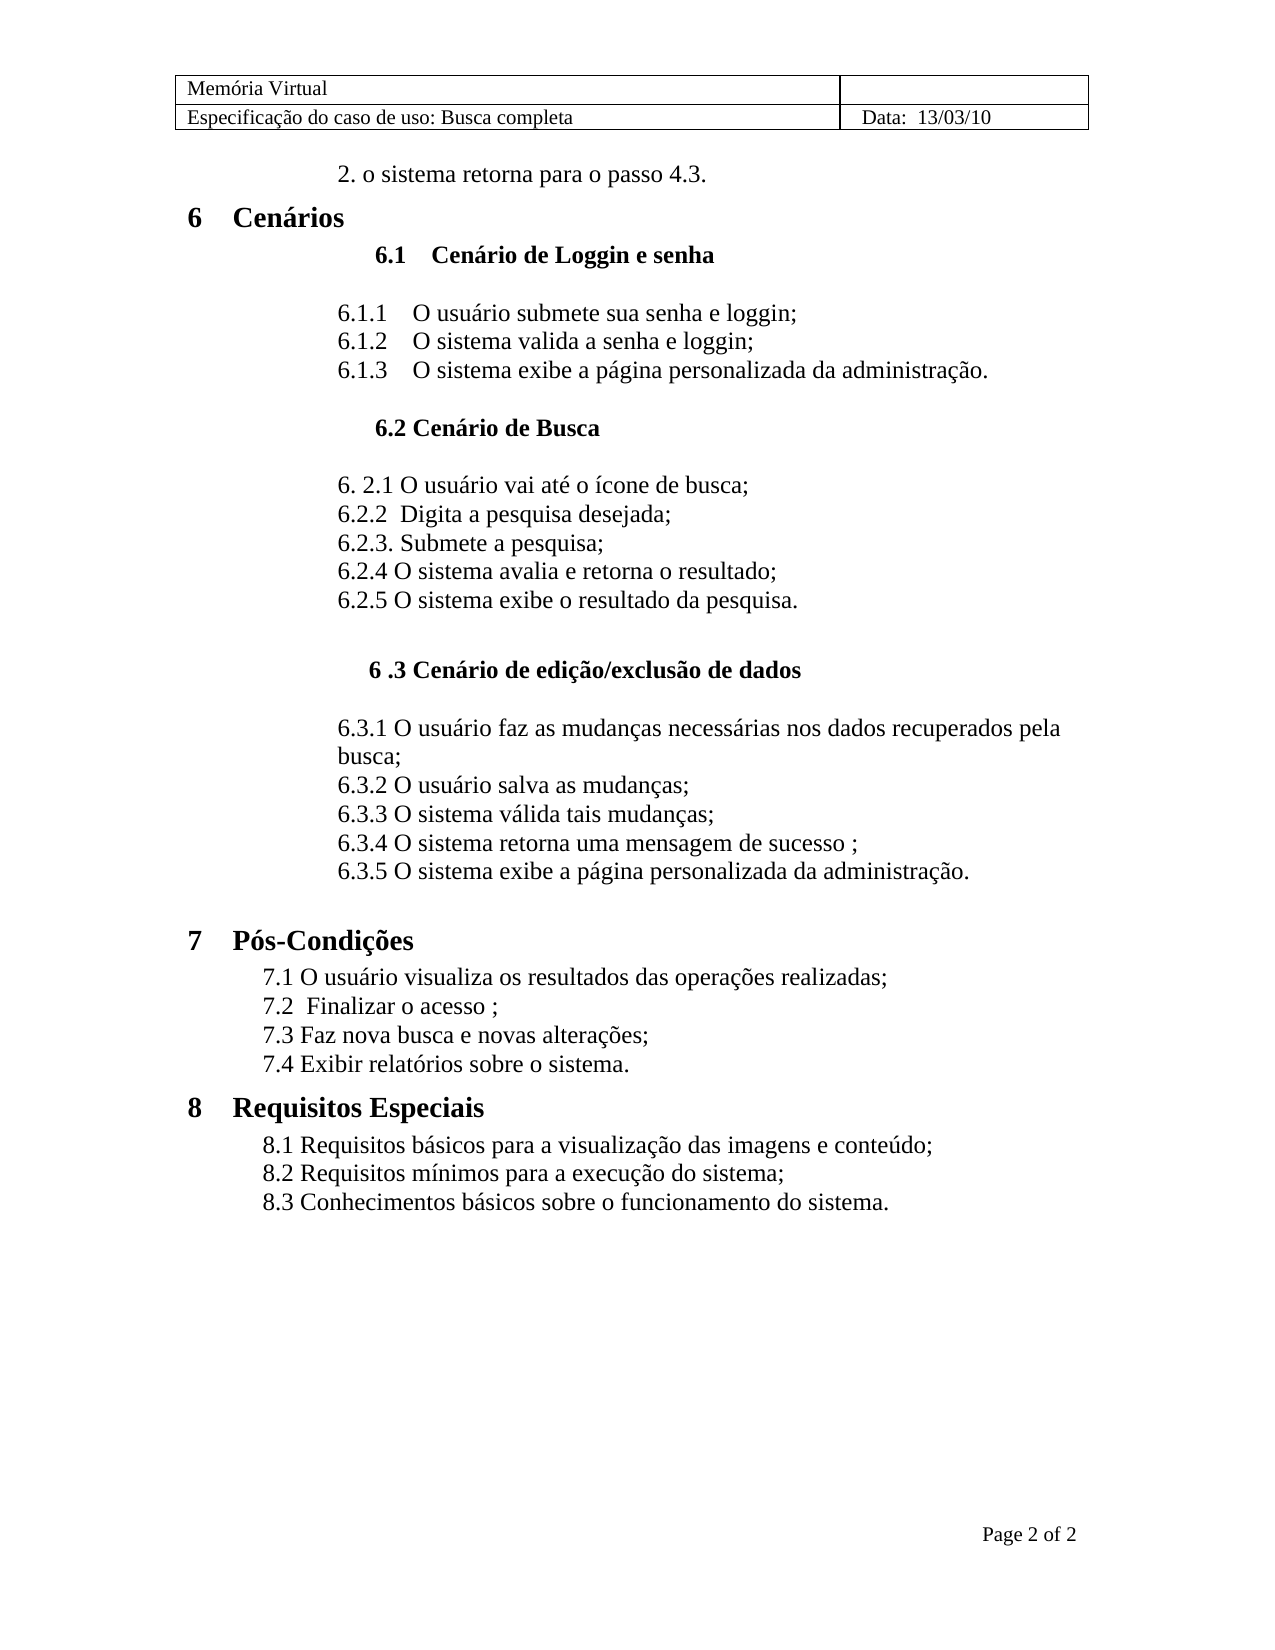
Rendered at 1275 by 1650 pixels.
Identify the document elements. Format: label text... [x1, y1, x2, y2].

list 6.2.5 O sistema exibe o resultado da pesquisa. [300, 585, 1087, 614]
list O sistema exibe a página personalizada da administração. [337, 355, 1087, 384]
list 6.2.2 Digita a pesquisa desejada; [300, 499, 1087, 528]
list 6.3.3 O sistema válida tais mudanças; [300, 799, 1087, 828]
text 7.4 Exibir relatórios sobre o sistema. [187, 1049, 1087, 1077]
list 2. o sistema retorna para o passo 4.3. [187, 159, 1087, 188]
list 6 .3 Cenário de edição/exclusão de dados [300, 655, 1087, 684]
list O sistema valida a senha e loggin; [337, 326, 1087, 355]
subtitle Pós-Condições [187, 923, 1087, 956]
list 6.3.2 O usuário salva as mudanças; [300, 770, 1087, 799]
list 6.2.3. Submete a pesquisa; [300, 528, 1087, 556]
list Requisitos básicos para a visualização das imagens e conteúdo; [262, 1130, 1087, 1158]
text 7.2 Finalizar o acesso ; [187, 991, 1087, 1020]
text 7.3 Faz nova busca e novas alterações; [187, 1020, 1087, 1049]
list 6.3.5 O sistema exibe a página personalizada da administração. [300, 856, 1087, 885]
list 6.2.4 O sistema avalia e retorna o resultado; [300, 556, 1087, 585]
list 6.3.4 O sistema retorna uma mensagem de sucesso ; [300, 828, 1087, 856]
subtitle Requisitos Especiais [187, 1090, 1087, 1123]
list 6. 2.1 O usuário vai até o ícone de busca; [300, 470, 1087, 499]
text 7.1 O usuário visualiza os resultados das operações realizadas; [187, 962, 1087, 991]
list Conhecimentos básicos sobre o funcionamento do sistema. [262, 1187, 1087, 1216]
list O usuário submete sua senha e loggin; [337, 298, 1087, 326]
list Requisitos mínimos para a execução do sistema; [262, 1158, 1087, 1187]
subtitle Cenários [187, 200, 1087, 234]
list 6.2 Cenário de Busca [337, 413, 1087, 441]
list 6.3.1 O usuário faz as mudanças necessárias nos dados recuperados pela busca; [300, 713, 1087, 770]
list 6.1 Cenário de Loggin e senha [262, 240, 1087, 269]
